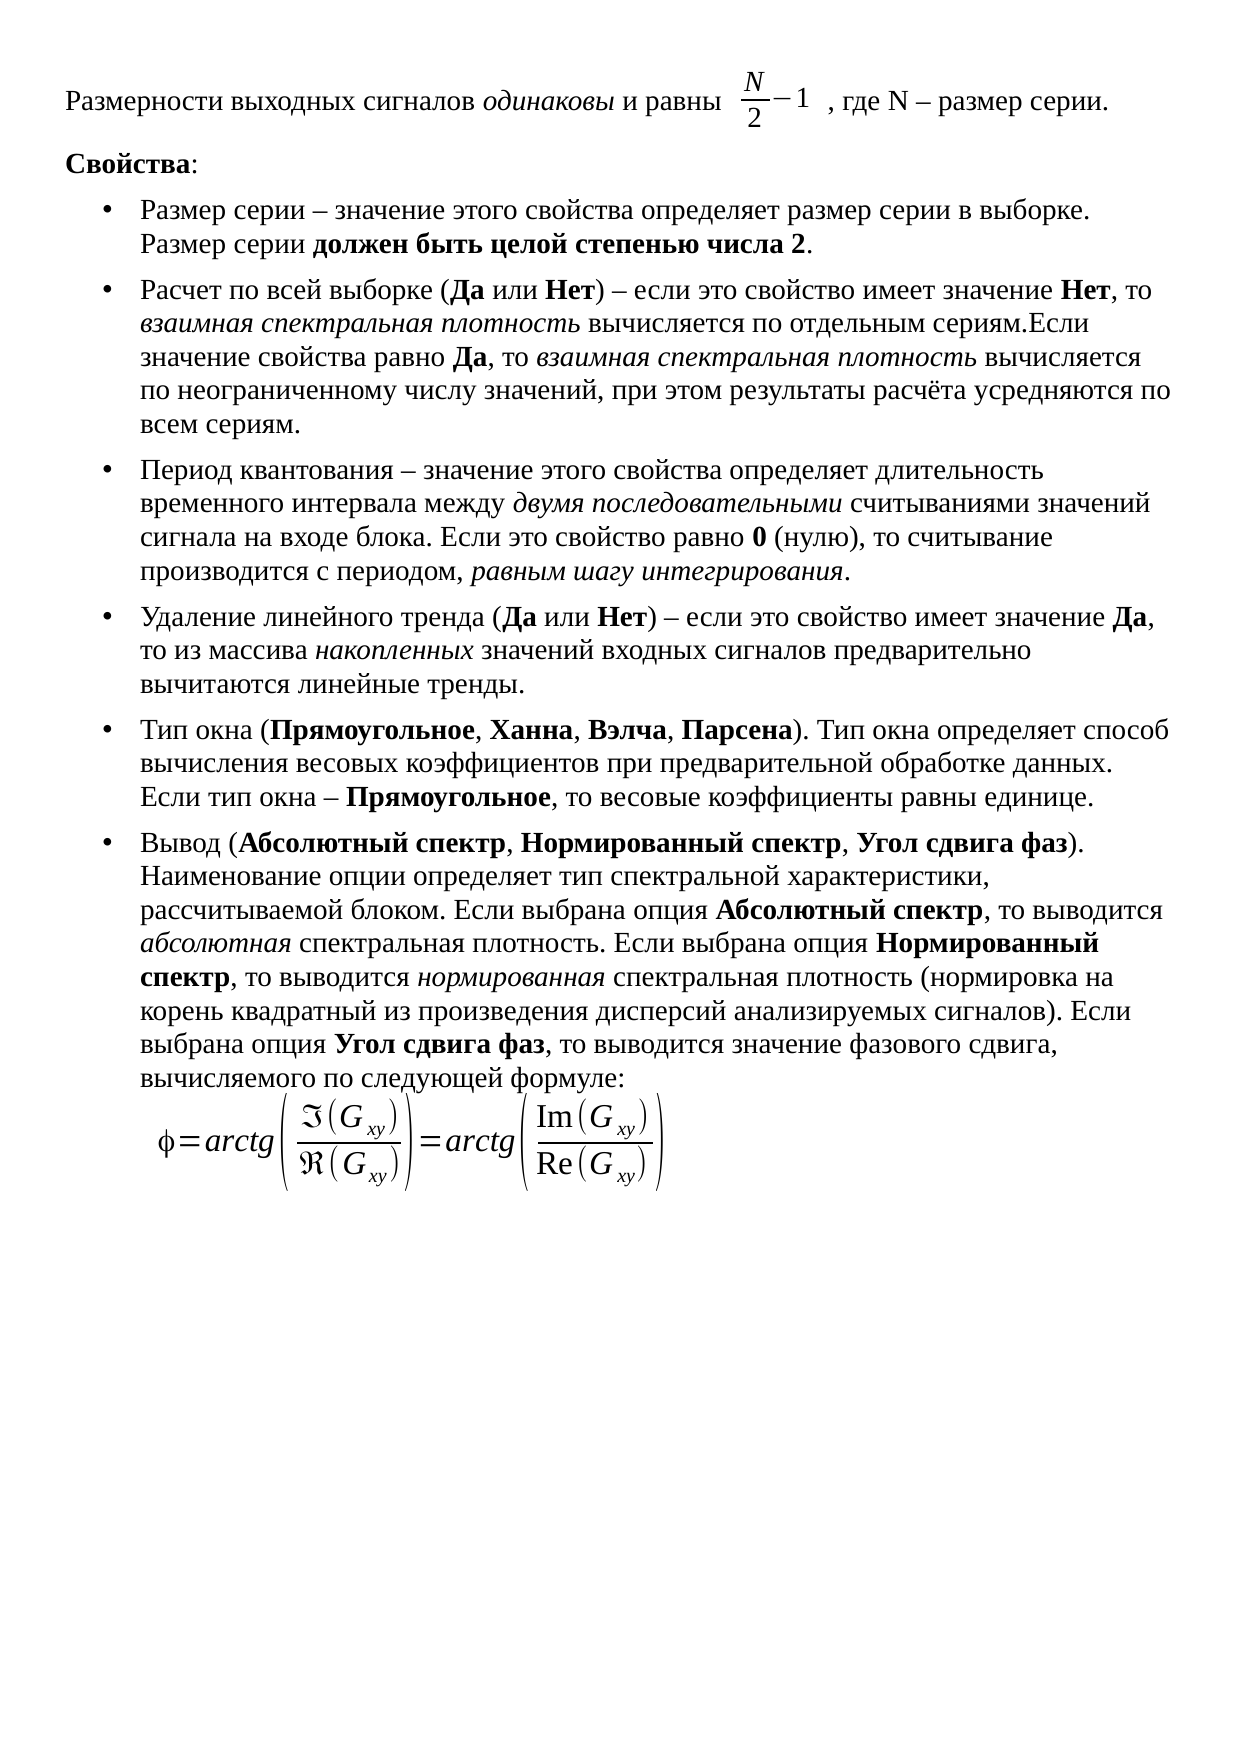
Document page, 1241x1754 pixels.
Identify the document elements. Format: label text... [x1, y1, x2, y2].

table_cell Блок реализует вычисление взаимной спектральной плотности двух скалярных входных сигналов. Взаимная спектральная плотность вычисляется по следующему алгоритму: Реализации двух сигналов делятся на отдельные серии, причём размер серии должен быть целой степенью числа 2. Выполняется предварительная подготовка данных, состоящая: в удалении из исходных данных среднего значения или линейного тренда; в умножении данных на весовые коэффициенты (временное окно). Умножение данных на временное окно позволяет уменьшить погрешности, связанные с вычислением дискретного преобразования Фурье, например, уменьшить просачивание через боковые максимумы. Методом быстрого преобразования Фурье (БПФ) вычисляются дискретные преобразования Фурье двух действительных последовательностей: Абсолютная взаимная спектральная плотность вычисляется по следующей формуле: , где – период дискретизации сигнала; – коэффициент, зависящий от способа взвешивания входной величины. Нормирование взаимной спектральной плотности осуществляется путём деления абсолютной на величину: , где– дисперсия величины x,– дисперсия величины у. Блок имеет 2 входных порта и 2 выходных порта. Входные сигналы должны быть скалярными. Сигнал на 1-ом выходном порте – вектор частот. Сигнал на 2-ом выходном порте – вектор значений спектральной плотности. Размерности выходных сигналов одинаковы и равны, где N – размер серии. Свойства: Размер серии – значение этого свойства определяет размер серии в выборке. Размер серии должен быть целой степенью числа 2. Расчет по всей выборке (Да или Нет) – если это свойство имеет значение Нет, то взаимная спектральная плотность вычисляется по отдельным сериям.Если значение свойства равно Да, то взаимная спектральная плотность вычисляется по неограниченному числу значений, при этом результаты расчёта усредняются по всем сериям. Период квантования – значение этого свойства определяет длительность временного интервала между двумя последовательными считываниями значений сигнала на входе блока. Если это свойство равно 0 (нулю), то считывание производится с периодом, равным шагу интегрирования. Удаление линейного тренда (Да или Нет) – если это свойство имеет значение Да, то из массива накопленных значений входных сигналов предварительно вычитаются линейные тренды. Тип окна (Прямоугольное, Ханна, Вэлча, Парсена). Тип окна определяет способ вычисления весовых коэффициентов при предварительной обработке данных. Если тип окна – Прямоугольное, то весовые коэффициенты равны единице. Вывод (Абсолютный спектр, Нормированный спектр, Угол сдвига фаз). Наименование опции определяет тип спектральной характеристики, рассчитываемой блоком. Если выбрана опция Абсолютный спектр, то выводится абсолютная спектральная плотность. Если выбрана опция Нормированный спектр, то выводится нормированная спектральная плотность (нормировка на корень квадратный из произведения дисперсий анализируемых сигналов). Если выбрана опция Угол сдвига фаз, то выводится значение фазового сдвига, вычисляемого по следующей формуле: [59, 59, 1181, 1209]
